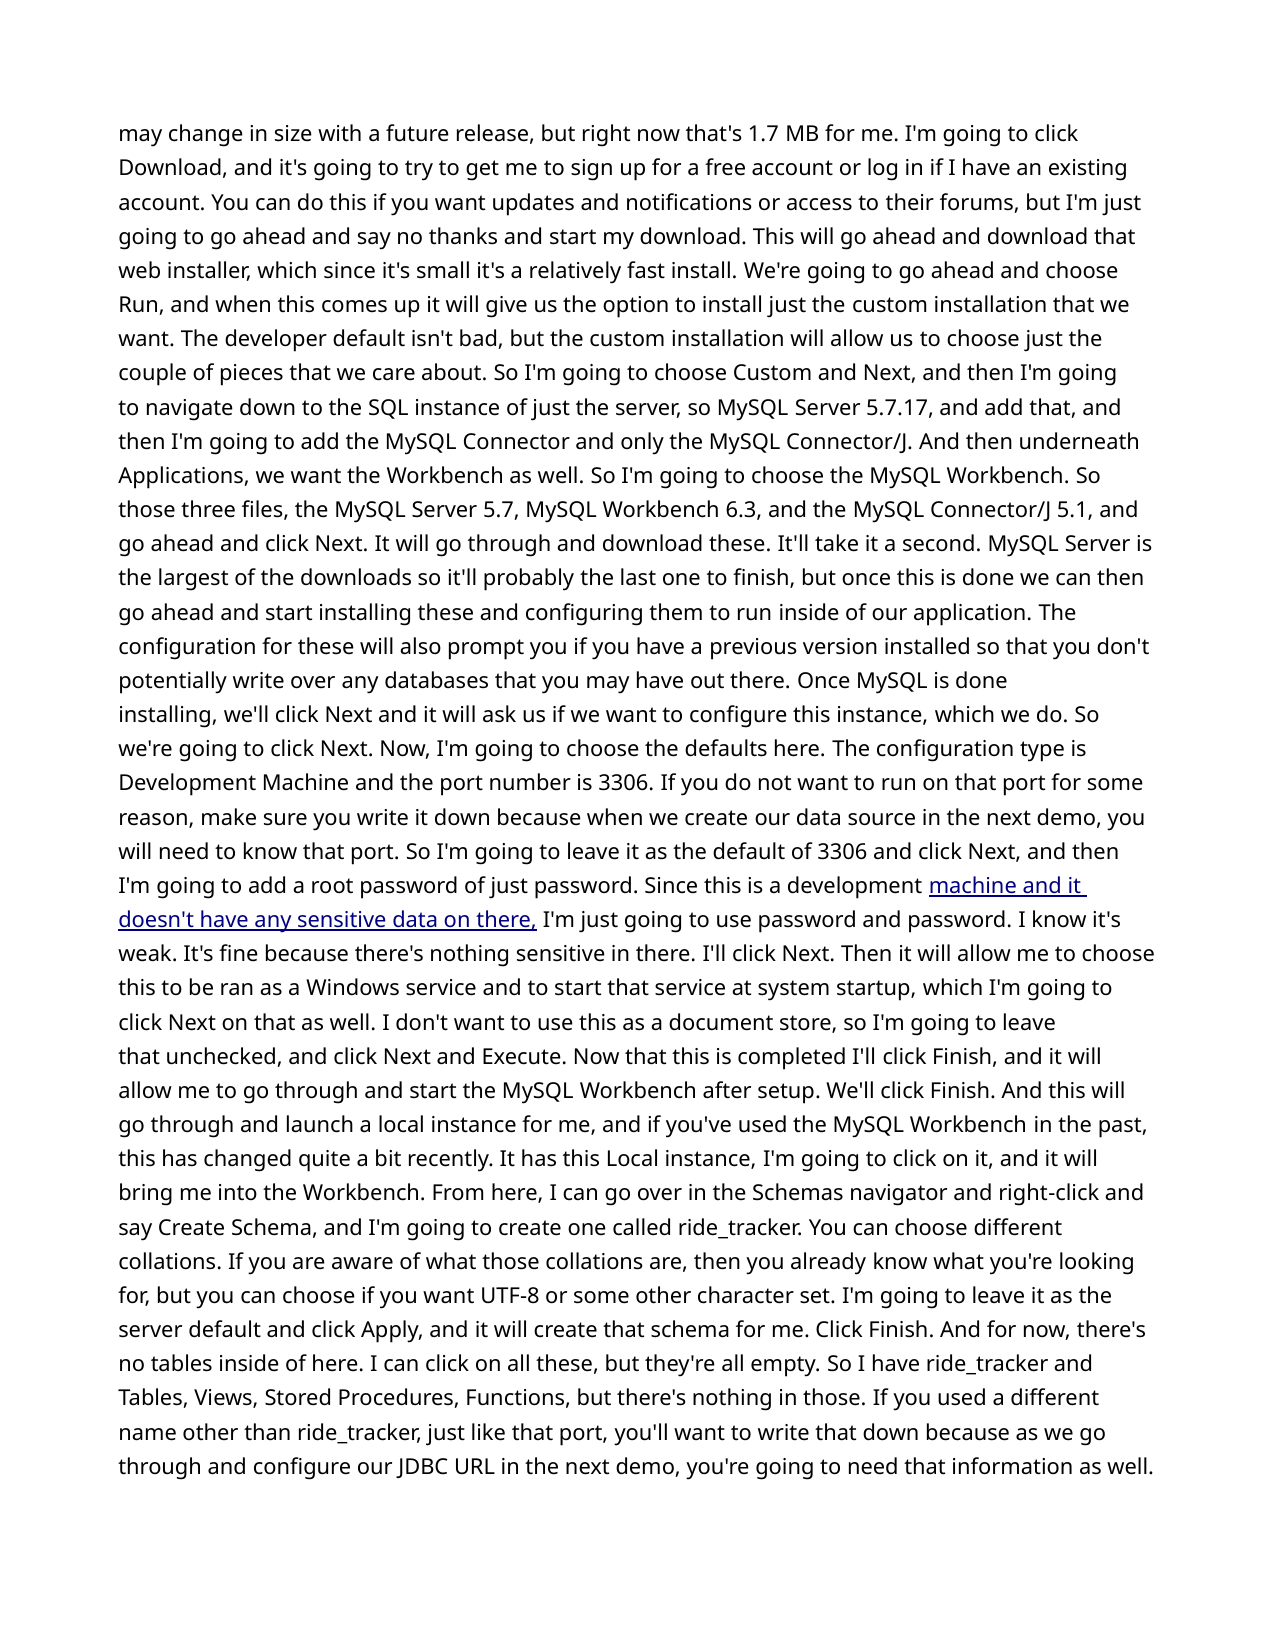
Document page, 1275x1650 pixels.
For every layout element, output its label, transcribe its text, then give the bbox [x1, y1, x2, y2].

text may change in size with a future release, but right now that's 1.7 MB for me. I'm going to click Download, and it's going to try to get me to sign up for a free account or log in if I have an existing account. You can do this if you want updates and notifications or access to their forums, but I'm just going to go ahead and say no thanks and start my download. This will go ahead and download that web installer, which since it's small it's a relatively fast install. We're going to go ahead and choose Run, and when this comes up it will give us the option to install just the custom installation that we want. The developer default isn't bad, but the custom installation will allow us to choose just the couple of pieces that we care about. So I'm going to choose Custom and Next, and then I'm going to navigate down to the SQL instance of just the server, so MySQL Server 5.7.17, and add that, and then I'm going to add the MySQL Connector and only the MySQL Connector/J. And then underneath Applications, we want the Workbench as well. So I'm going to choose the MySQL Workbench. So those three files, the MySQL Server 5.7, MySQL Workbench 6.3, and the MySQL Connector/J 5.1, and go ahead and click Next. It will go through and download these. It'll take it a second. MySQL Server is the largest of the downloads so it'll probably the last one to finish, but once this is done we can then go ahead and start installing these and configuring them to run inside of our application. The configuration for these will also prompt you if you have a previous version installed so that you don't potentially write over any databases that you may have out there. Once MySQL is done installing, we'll click Next and it will ask us if we want to configure this instance, which we do. So we're going to click Next. Now, I'm going to choose the defaults here. The configuration type is Development Machine and the port number is 3306. If you do not want to run on that port for some reason, make sure you write it down because when we create our data source in the next demo, you will need to know that port. So I'm going to leave it as the default of 3306 and click Next, and then I'm going to add a root password of just password. Since this is a development machine and it doesn't have any sensitive data on there, I'm just going to use password and password. I know it's weak. It's fine because there's nothing sensitive in there. I'll click Next. Then it will allow me to choose this to be ran as a Windows service and to start that service at system startup, which I'm going to click Next on that as well. I don't want to use this as a document store, so I'm going to leave that unchecked, and click Next and Execute. Now that this is completed I'll click Finish, and it will allow me to go through and start the MySQL Workbench after setup. We'll click Finish. And this will go through and launch a local instance for me, and if you've used the MySQL Workbench in the past, this has changed quite a bit recently. It has this Local instance, I'm going to click on it, and it will bring me into the Workbench. From here, I can go over in the Schemas navigator and right‑click and say Create Schema, and I'm going to create one called ride_tracker. You can choose different collations. If you are aware of what those collations are, then you already know what you're looking for, but you can choose if you want UTF‑8 or some other character set. I'm going to leave it as the server default and click Apply, and it will create that schema for me. Click Finish. And for now, there's no tables inside of here. I can click on all these, but they're all empty. So I have ride_tracker and Tables, Views, Stored Procedures, Functions, but there's nothing in those. If you used a different name other than ride_tracker, just like that port, you'll want to write that down because as we go through and configure our JDBC URL in the next demo, you're going to need that information as well. [118, 118, 1157, 1480]
